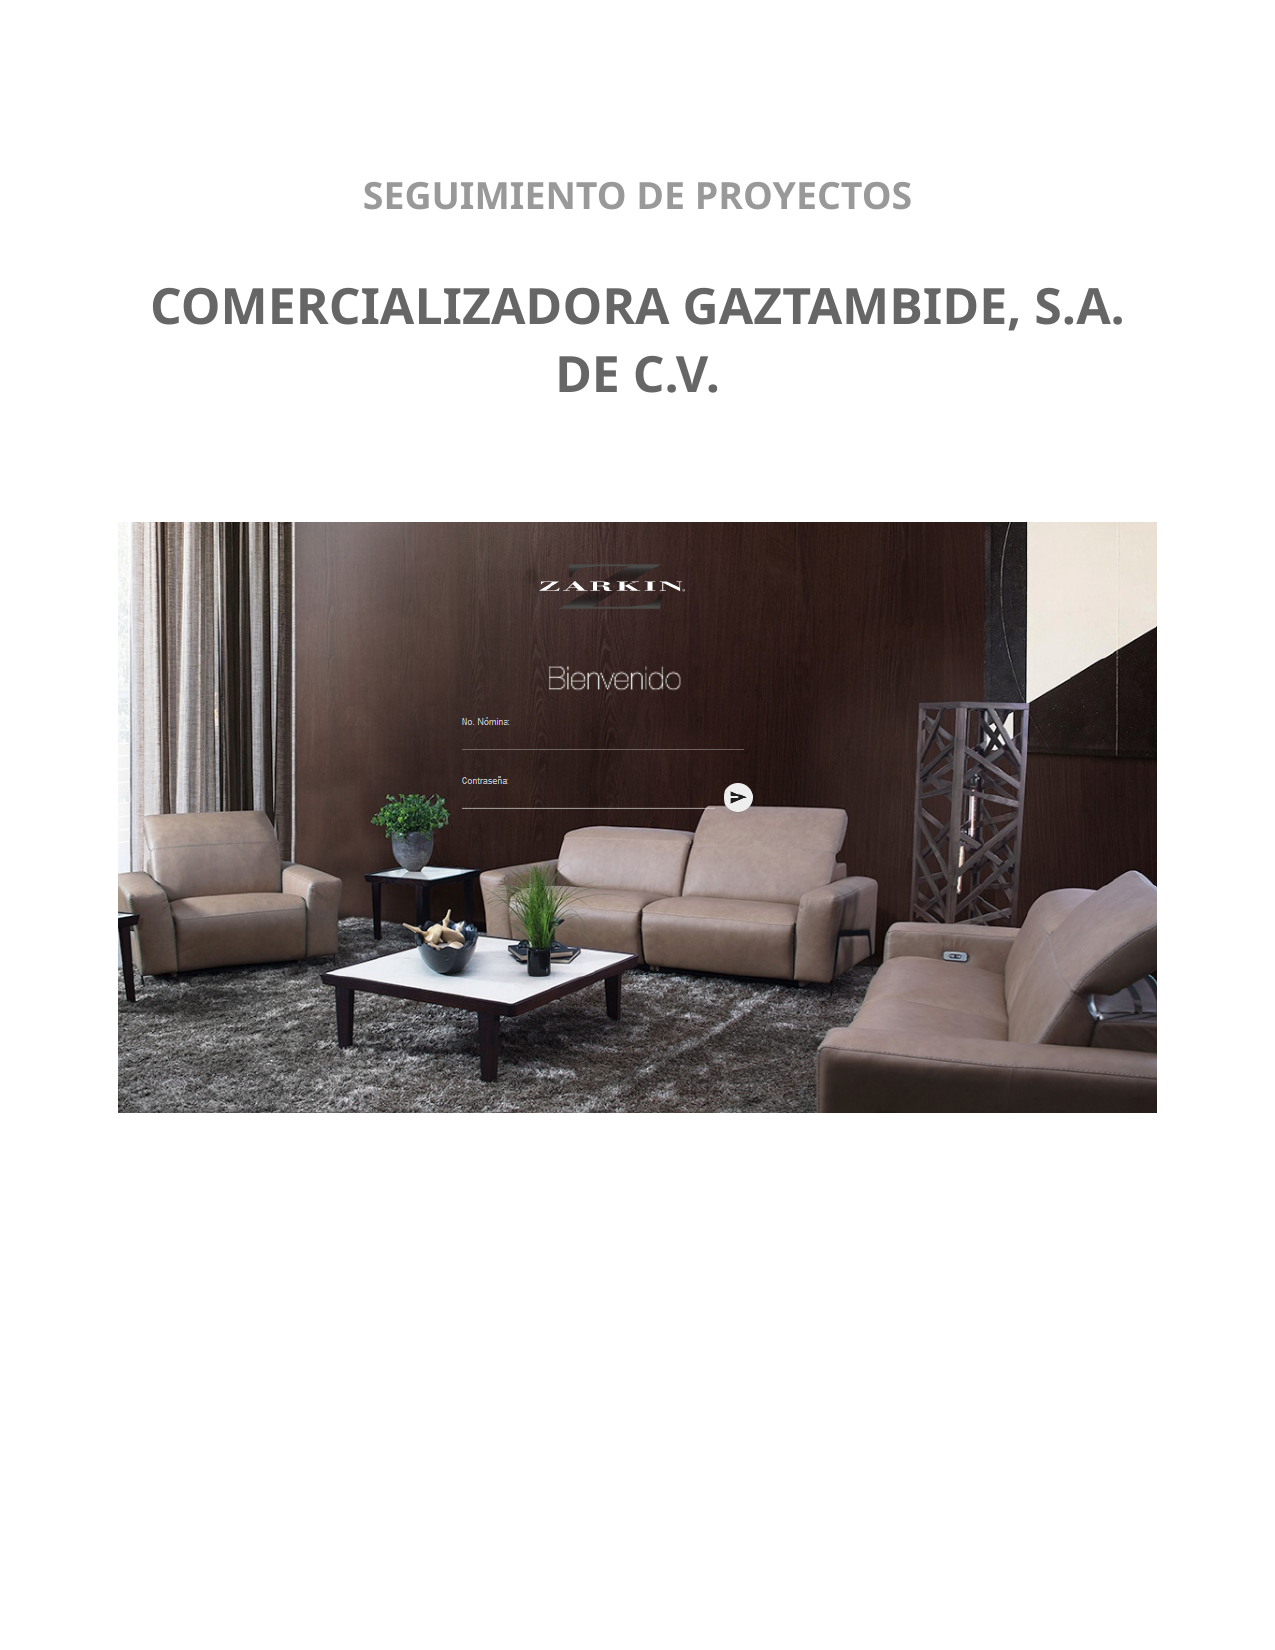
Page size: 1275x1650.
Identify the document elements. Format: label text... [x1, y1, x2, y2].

picture [118, 522, 1157, 1113]
text SEGUIMIENTO DE PROYECTOS [118, 169, 1157, 220]
text COMERCIALIZADORA GAZTAMBIDE, S.A. DE C.V. [118, 271, 1157, 407]
